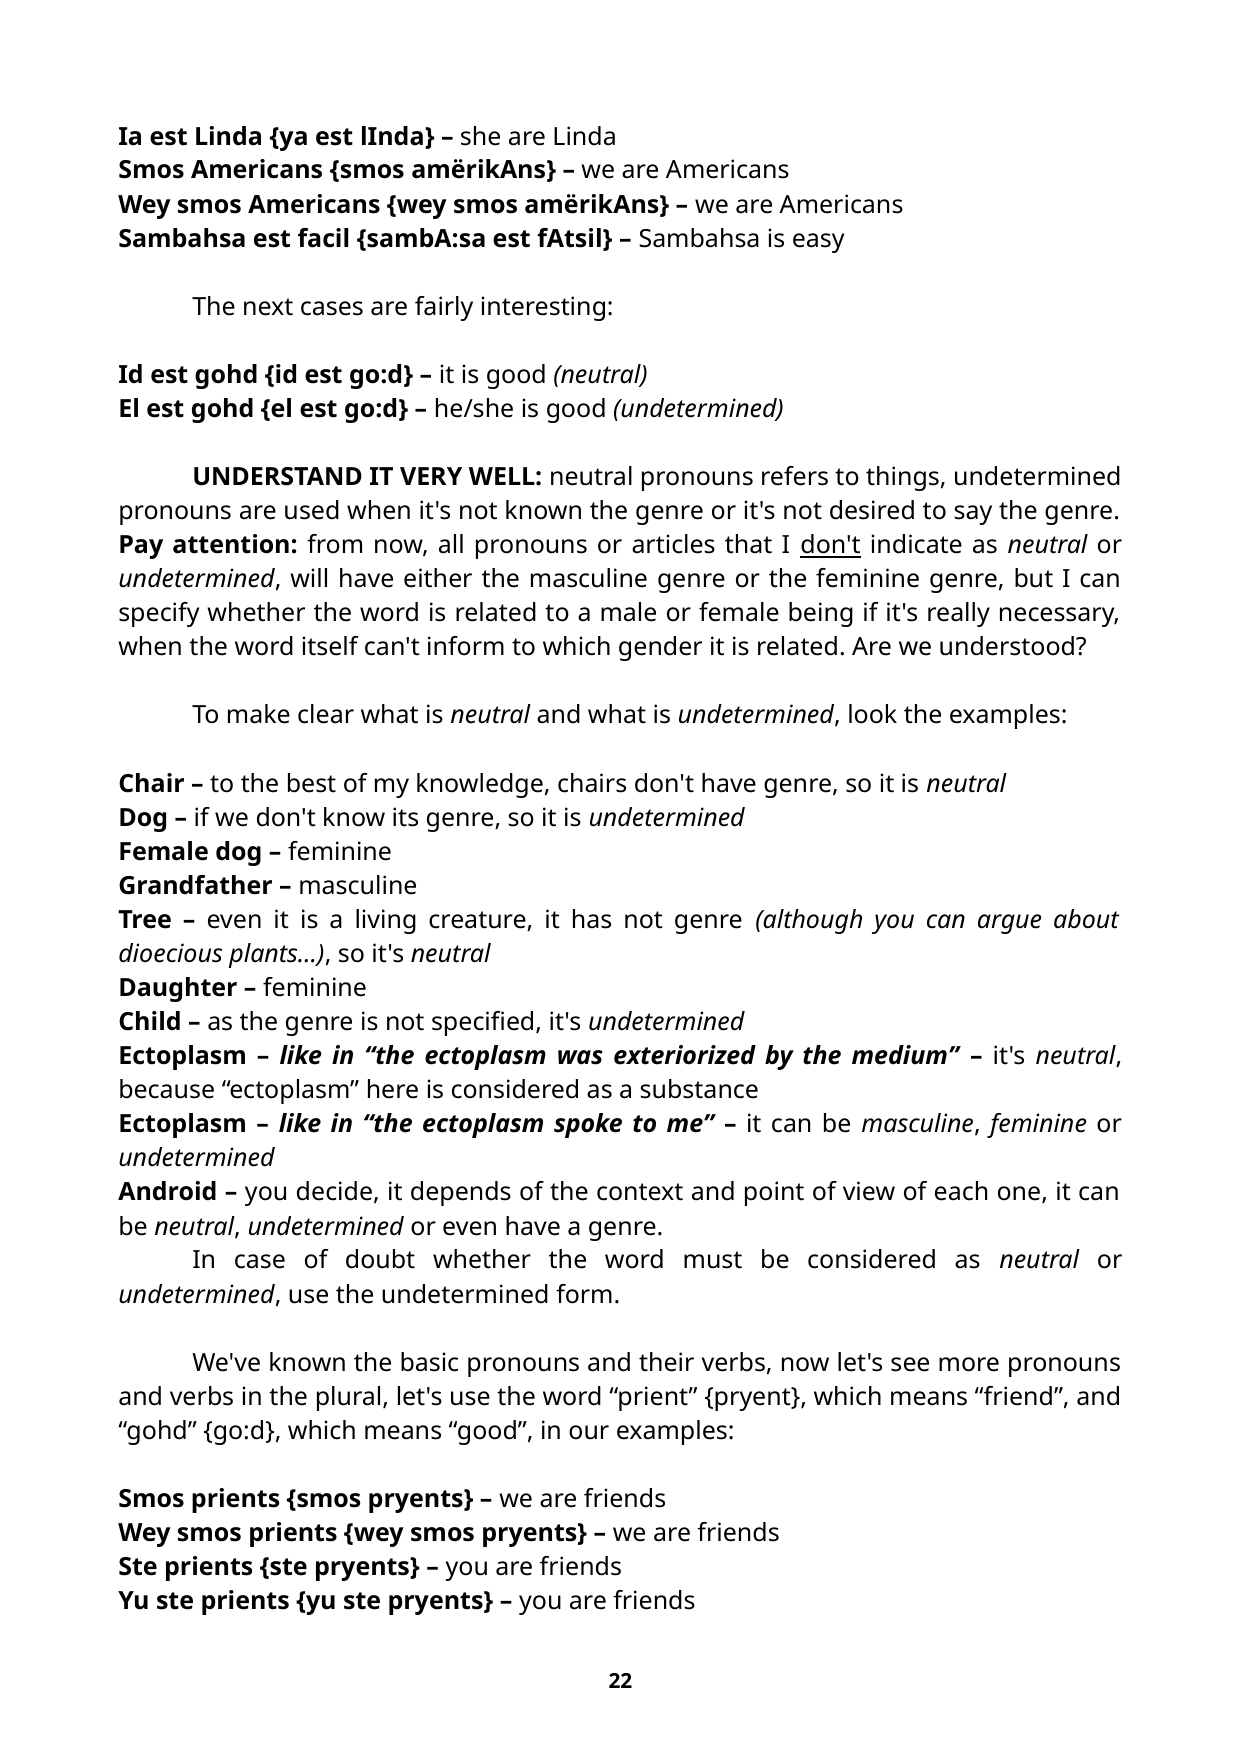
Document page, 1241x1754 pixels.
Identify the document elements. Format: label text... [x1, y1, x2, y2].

text Chair – to the best of my knowledge, chairs don't have genre, so it is neutral [118, 765, 1122, 799]
text Daughter – feminine [118, 970, 1122, 1004]
text UNDERSTAND IT VERY WELL: neutral pronouns refers to things, undetermined pronouns are used when it's not known the genre or it's not desired to say the genre. Pay attention: from now, all pronouns or articles that I don't indicate as neutral or undetermined, will have either the masculine genre or the feminine genre, but I can specify whether the word is related to a male or female being if it's really necessary, when the word itself can't inform to which gender it is related. Are we understood? [118, 459, 1122, 663]
text Child – as the genre is not specified, it's undetermined [118, 1004, 1122, 1038]
text Ectoplasm – like in “the ectoplasm spoke to me” – it can be masculine, feminine or undetermined [118, 1106, 1122, 1174]
text In case of doubt whether the word must be considered as neutral or undetermined, use the undetermined form. [118, 1242, 1122, 1310]
text Female dog – feminine [118, 833, 1122, 867]
text Id est gohd {id est go:d} – it is good (neutral) [118, 357, 1122, 391]
text Dog – if we don't know its genre, so it is undetermined [118, 799, 1122, 833]
text Sambahsa est facil {sambA:sa est fAtsil} – Sambahsa is easy [118, 220, 1122, 254]
text Smos Americans {smos amërikAns} – we are Americans [118, 152, 1122, 186]
text Ste prients {ste pryents} – you are friends [118, 1549, 1122, 1583]
text Grandfather – masculine [118, 867, 1122, 902]
text El est gohd {el est go:d} – he/she is good (undetermined) [118, 391, 1122, 425]
text Smos prients {smos pryents} – we are friends [118, 1481, 1122, 1515]
text Ectoplasm – like in “the ectoplasm was exteriorized by the medium” – it's neutral, because “ectoplasm” here is considered as a substance [118, 1038, 1122, 1106]
text Tree – even it is a living creature, it has not genre (although you can argue about dioecious plants…), so it's neutral [118, 902, 1122, 970]
text Yu ste prients {yu ste pryents} – you are friends [118, 1583, 1122, 1617]
text Android – you decide, it depends of the context and point of view of each one, it can be neutral, undetermined or even have a genre. [118, 1174, 1122, 1242]
text To make clear what is neutral and what is undetermined, look the examples: [118, 697, 1122, 731]
text Ia est Linda {ya est lInda} – she are Linda [118, 118, 1122, 152]
text Wey smos Americans {wey smos amërikAns} – we are Americans [118, 186, 1122, 220]
text The next cases are fairly interesting: [118, 288, 1122, 322]
text Wey smos prients {wey smos pryents} – we are friends [118, 1515, 1122, 1549]
text We've known the basic pronouns and their verbs, now let's see more pronouns and verbs in the plural, let's use the word “prient” {pryent}, which means “friend”, and “gohd” {go:d}, which means “good”, in our examples: [118, 1344, 1122, 1447]
